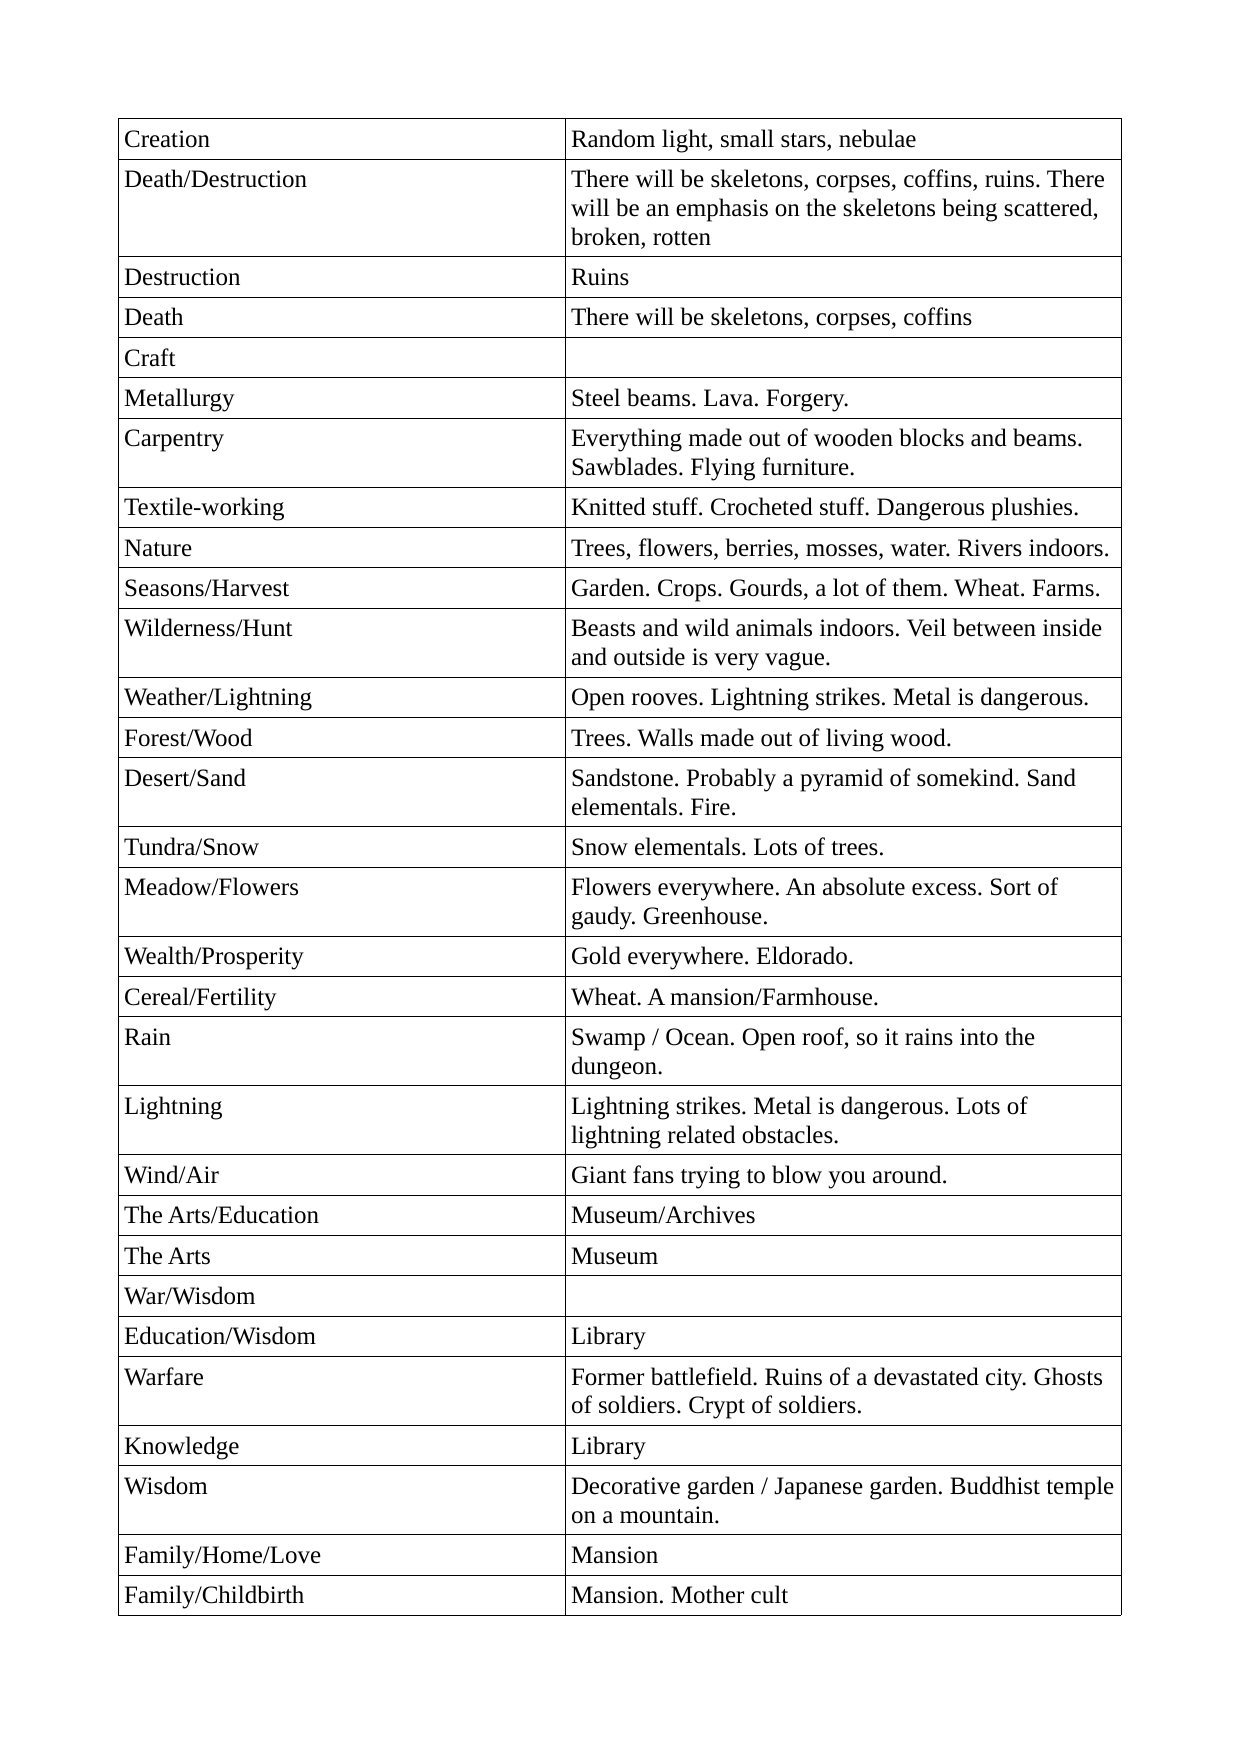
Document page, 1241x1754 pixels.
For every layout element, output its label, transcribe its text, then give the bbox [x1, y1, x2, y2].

table_cell There will be skeletons, corpses, coffins [566, 298, 1121, 337]
table_cell Trees, flowers, berries, mosses, water. Rivers indoors. [566, 528, 1121, 567]
table_cell Everything made out of wooden blocks and beams. Sawblades. Flying furniture. [566, 419, 1121, 487]
table_cell [566, 338, 1121, 377]
table_cell The Arts/Education [119, 1196, 565, 1235]
table_cell Knitted stuff. Crocheted stuff. Dangerous plushies. [566, 488, 1121, 527]
table_cell Carpentry [119, 419, 565, 487]
table_cell Ruins [566, 257, 1121, 297]
table_cell Former battlefield. Ruins of a devastated city. Ghosts of soldiers. Crypt of soldiers. [566, 1357, 1121, 1425]
table_cell Warfare [119, 1357, 565, 1425]
table_cell Flowers everywhere. An absolute excess. Sort of gaudy. Greenhouse. [566, 868, 1121, 936]
table_cell Weather/Lightning [119, 678, 565, 717]
table_cell Beasts and wild animals indoors. Veil between inside and outside is very vague. [566, 609, 1121, 677]
table_cell Decorative garden / Japanese garden. Buddhist temple on a mountain. [566, 1466, 1121, 1534]
table_cell Trees. Walls made out of living wood. [566, 718, 1121, 757]
table_cell Snow elementals. Lots of trees. [566, 827, 1121, 867]
table_cell Cereal/Fertility [119, 977, 565, 1016]
table_cell Swamp / Ocean. Open roof, so it rains into the dungeon. [566, 1017, 1121, 1085]
table_cell Nature [119, 528, 565, 567]
table_cell Textile-working [119, 488, 565, 527]
table_cell Lightning strikes. Metal is dangerous. Lots of lightning related obstacles. [566, 1086, 1121, 1154]
table_cell Wheat. A mansion/Farmhouse. [566, 977, 1121, 1016]
table_cell Gold everywhere. Eldorado. [566, 937, 1121, 976]
table_cell Giant fans trying to blow you around. [566, 1155, 1121, 1195]
table_cell Rain [119, 1017, 565, 1085]
table_cell Random light, small stars, nebulae [566, 119, 1121, 158]
table_cell Garden. Crops. Gourds, a lot of them. Wheat. Farms. [566, 568, 1121, 607]
table_cell Sandstone. Probably a pyramid of somekind. Sand elementals. Fire. [566, 758, 1121, 826]
table_cell Education/Wisdom [119, 1317, 565, 1356]
table_cell Library [566, 1317, 1121, 1356]
table_cell Tundra/Snow [119, 827, 565, 867]
table_cell Steel beams. Lava. Forgery. [566, 378, 1121, 417]
table_cell Wealth/Prosperity [119, 937, 565, 976]
table_cell The Arts [119, 1236, 565, 1275]
table_cell Metallurgy [119, 378, 565, 417]
table_cell Wind/Air [119, 1155, 565, 1195]
table_cell Mansion [566, 1535, 1121, 1575]
table_cell Death/Destruction [119, 160, 565, 256]
table_cell There will be skeletons, corpses, coffins, ruins. There will be an emphasis on the skeletons being scattered, broken, rotten [566, 160, 1121, 256]
table_cell Meadow/Flowers [119, 868, 565, 936]
table_cell Museum/Archives [566, 1196, 1121, 1235]
table_cell Seasons/Harvest [119, 568, 565, 607]
table_cell Death [119, 298, 565, 337]
table_cell Knowledge [119, 1426, 565, 1465]
table_cell [566, 1276, 1121, 1316]
table_cell Wisdom [119, 1466, 565, 1534]
table_cell War/Wisdom [119, 1276, 565, 1316]
table_cell Desert/Sand [119, 758, 565, 826]
table_cell Family/Home/Love [119, 1535, 565, 1575]
table_cell Craft [119, 338, 565, 377]
table_cell Mansion. Mother cult [566, 1576, 1121, 1615]
table_cell Destruction [119, 257, 565, 297]
table_cell Museum [566, 1236, 1121, 1275]
table_cell Family/Childbirth [119, 1576, 565, 1615]
table_cell Wilderness/Hunt [119, 609, 565, 677]
table_cell Open rooves. Lightning strikes. Metal is dangerous. [566, 678, 1121, 717]
table_cell Creation [119, 119, 565, 158]
table_cell Lightning [119, 1086, 565, 1154]
table_cell Forest/Wood [119, 718, 565, 757]
table_cell Library [566, 1426, 1121, 1465]
